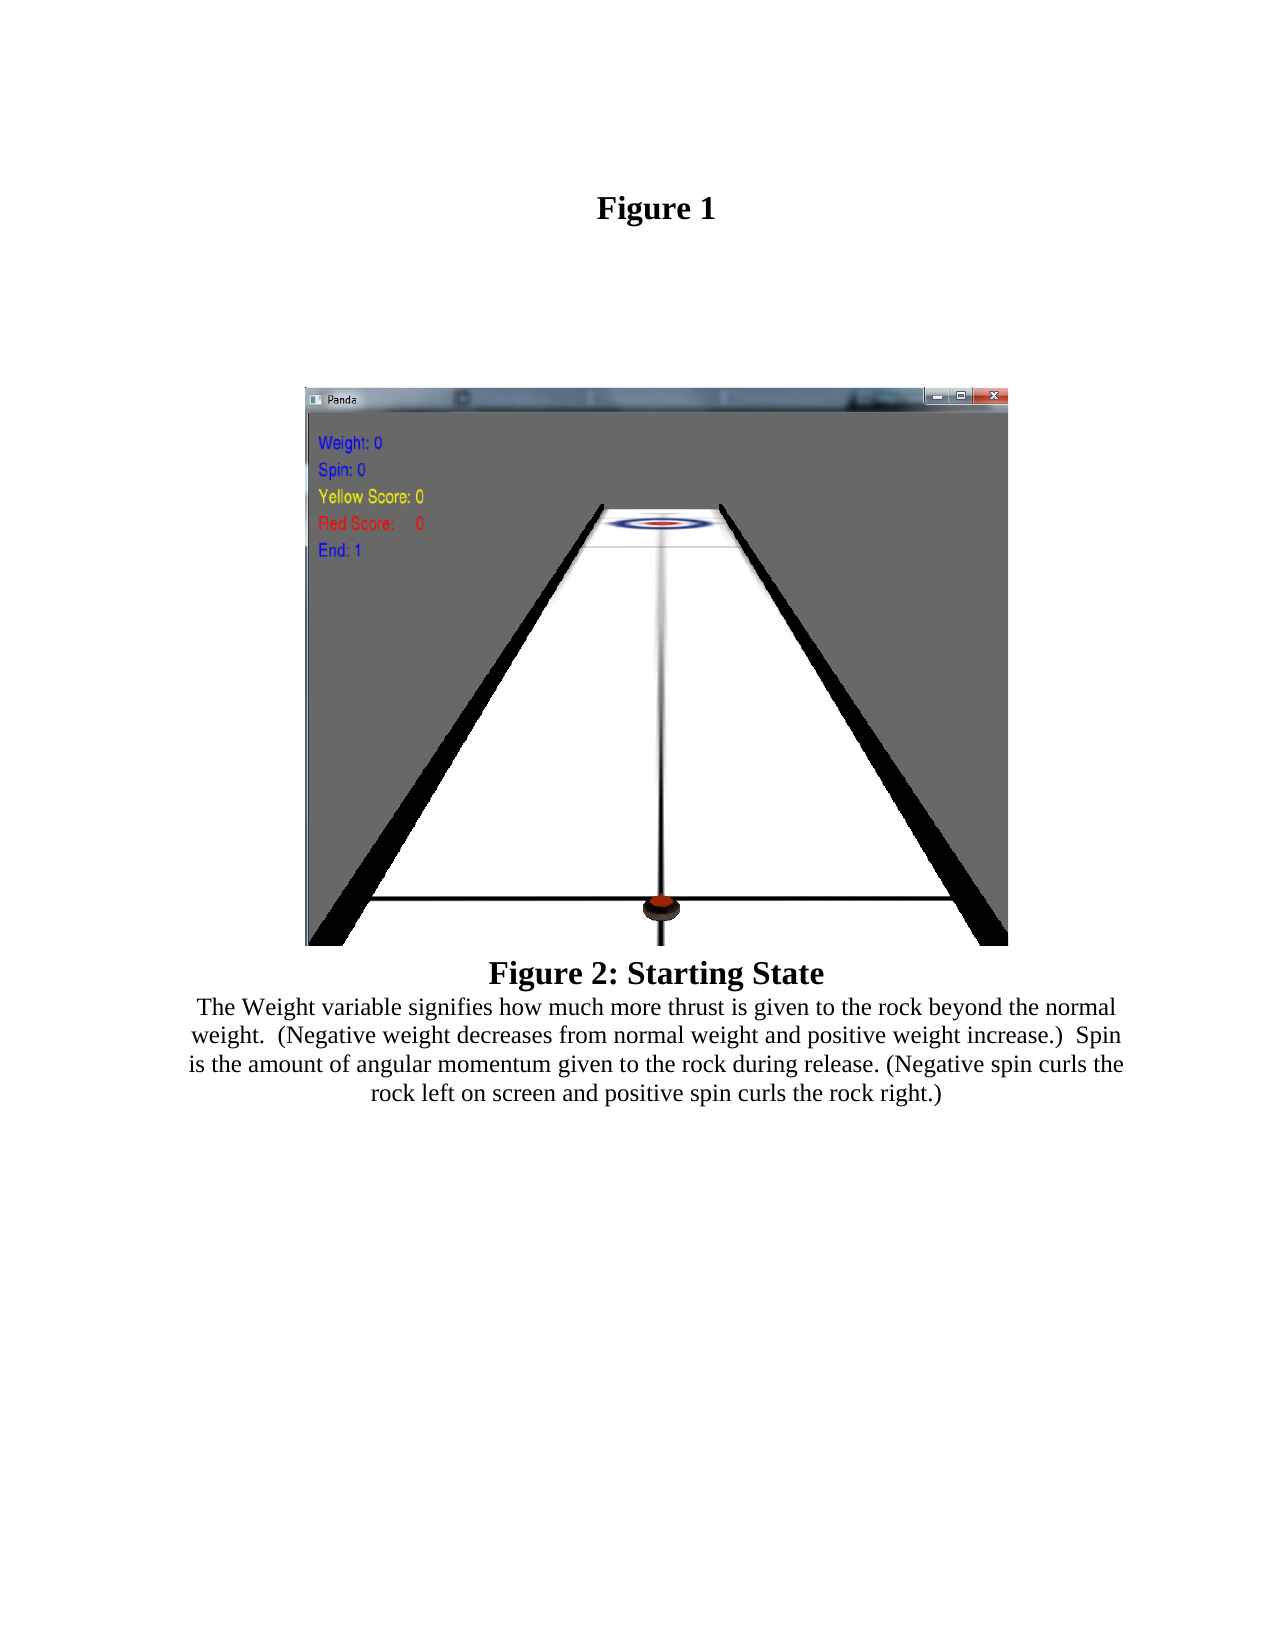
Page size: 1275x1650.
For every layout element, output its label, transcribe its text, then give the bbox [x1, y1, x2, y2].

text Figure 2: Starting State [187, 953, 1125, 992]
text The Weight variable signifies how much more thrust is given to the rock beyond the normal weight. (Negative weight decreases from normal weight and positive weight increase.) Spin is the amount of angular momentum given to the rock during release. (Negative spin curls the rock left on screen and positive spin curls the rock right.) [187, 992, 1125, 1107]
text Figure 1 [187, 188, 1125, 227]
picture [304, 387, 1009, 946]
